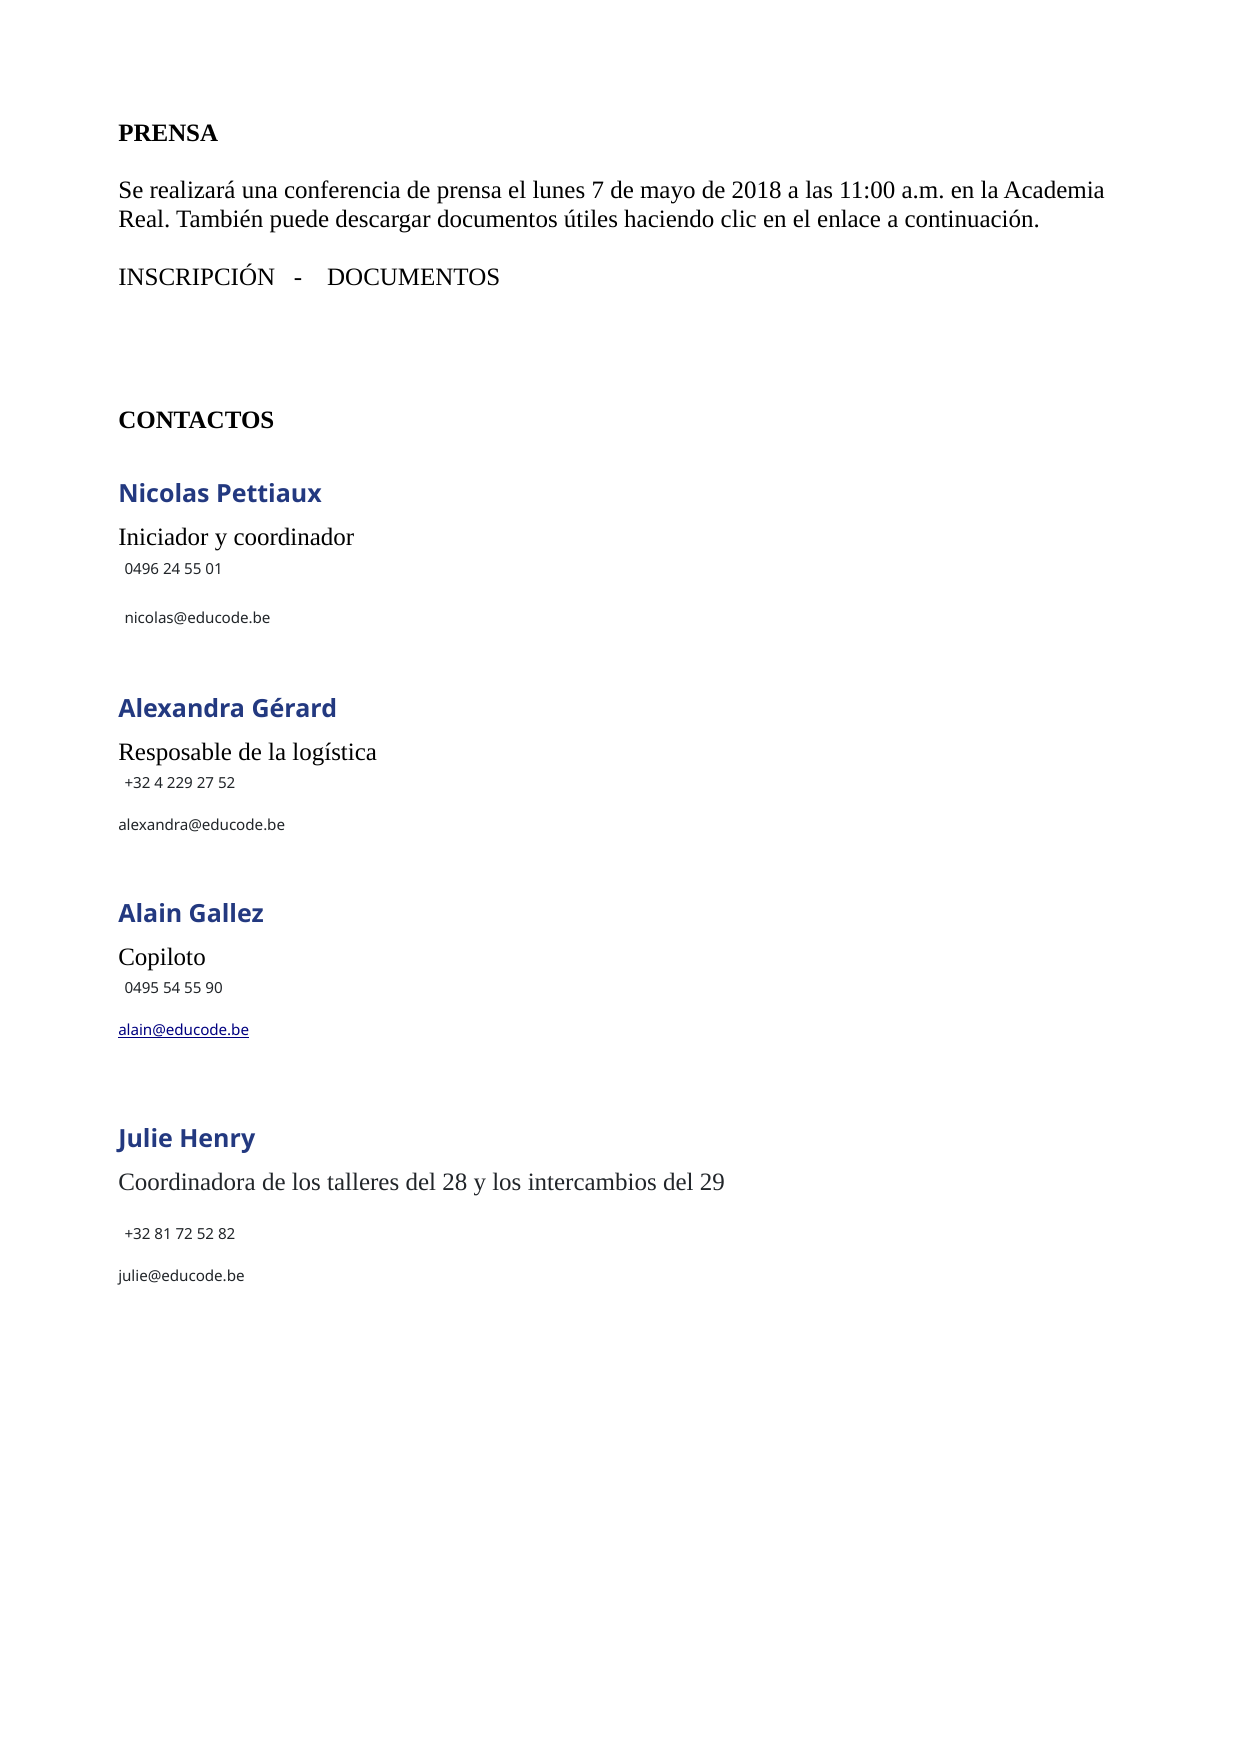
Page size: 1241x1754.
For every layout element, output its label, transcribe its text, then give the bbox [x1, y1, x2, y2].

text 0495 54 55 90 [118, 971, 1122, 999]
text Coordinadora de los talleres del 28 y los intercambios del 29 [118, 1167, 1122, 1196]
text Copiloto [118, 942, 1122, 971]
text INSCRIPCIÓN - DOCUMENTOS [118, 262, 1122, 291]
text Iniciador y coordinador [118, 522, 1122, 551]
subtitle Julie Henry [118, 1120, 1122, 1154]
subtitle Alain Gallez [118, 895, 1122, 929]
text CONTACTOS [118, 406, 1122, 434]
text PRENSA [118, 118, 1122, 147]
text +32 81 72 52 82 [118, 1216, 1122, 1245]
text alexandra@educode.be [118, 815, 1122, 835]
text Resposable de la logística [118, 737, 1122, 766]
text Se realizará una conferencia de prensa el lunes 7 de mayo de 2018 a las 11:00 a.m. en la Academia Real. También puede descargar documentos útiles haciendo clic en el enlace a continuación. [118, 176, 1122, 233]
text 0496 24 55 01 [118, 551, 1122, 580]
text +32 4 229 27 52 [118, 766, 1122, 794]
subtitle Alexandra Gérard [118, 690, 1122, 724]
text julie@educode.be [118, 1265, 1122, 1286]
text nicolas@educode.be [118, 600, 1122, 629]
text alain@educode.be [118, 1019, 1122, 1040]
subtitle Nicolas Pettiaux [118, 476, 1122, 510]
